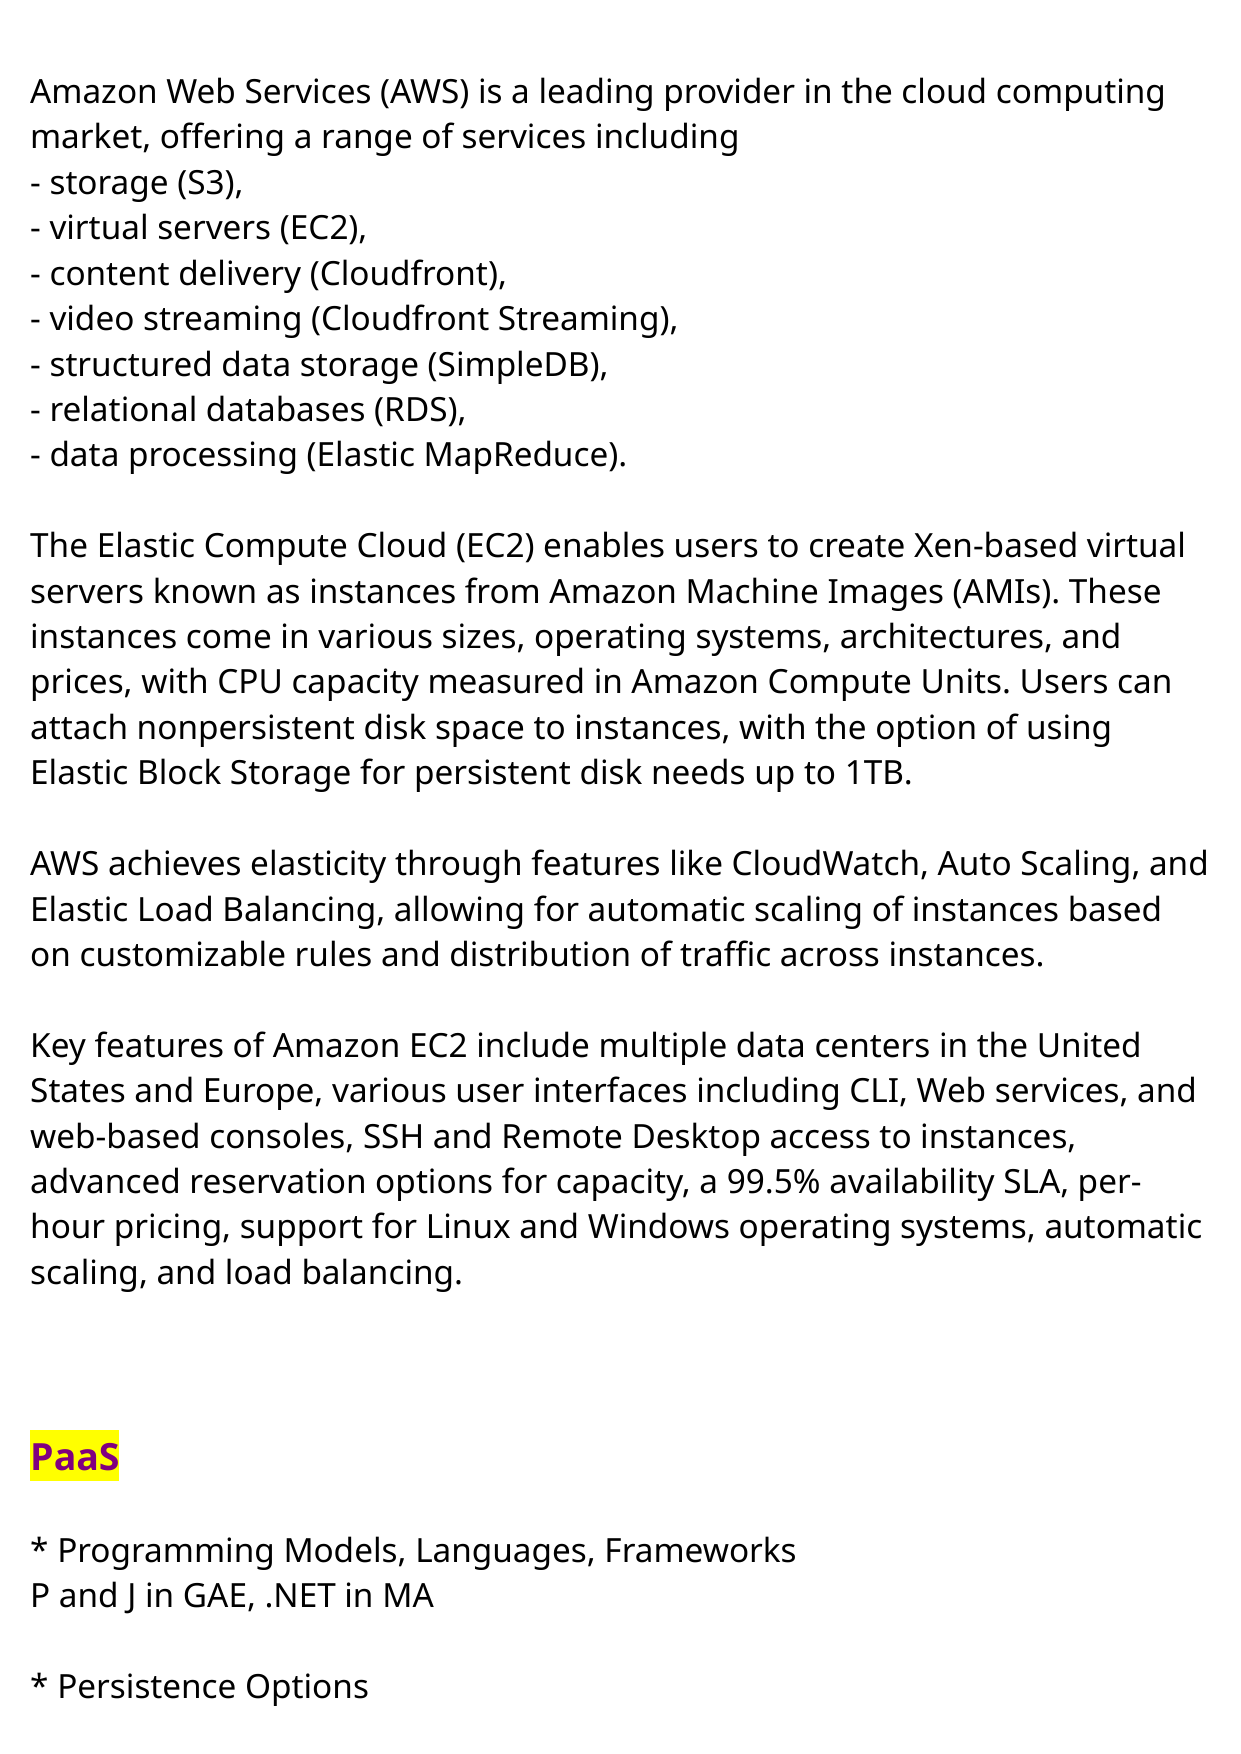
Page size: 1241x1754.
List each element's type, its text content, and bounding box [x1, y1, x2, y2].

subtitle AWS achieves elasticity through features like CloudWatch, Auto Scaling, and Elastic Load Balancing, allowing for automatic scaling of instances based on customizable rules and distribution of traffic across instances. [30, 840, 1211, 976]
subtitle - relational databases (RDS), [30, 386, 1211, 431]
subtitle * Programming Models, Languages, Frameworks [30, 1527, 1211, 1572]
subtitle P and J in GAE, .NET in MA [30, 1572, 1211, 1618]
subtitle - video streaming (Cloudfront Streaming), [30, 295, 1211, 340]
subtitle - data processing (Elastic MapReduce). [30, 431, 1211, 477]
subtitle - storage (S3), [30, 159, 1211, 204]
subtitle PaaS [30, 1430, 1211, 1481]
subtitle - content delivery (Cloudfront), [30, 249, 1211, 295]
subtitle - virtual servers (EC2), [30, 204, 1211, 249]
subtitle - structured data storage (SimpleDB), [30, 340, 1211, 386]
subtitle The Elastic Compute Cloud (EC2) enables users to create Xen-based virtual servers known as instances from Amazon Machine Images (AMIs). These instances come in various sizes, operating systems, architectures, and prices, with CPU capacity measured in Amazon Compute Units. Users can attach nonpersistent disk space to instances, with the option of using Elastic Block Storage for persistent disk needs up to 1TB. [30, 522, 1211, 794]
subtitle Key features of Amazon EC2 include multiple data centers in the United States and Europe, various user interfaces including CLI, Web services, and web-based consoles, SSH and Remote Desktop access to instances, advanced reservation options for capacity, a 99.5% availability SLA, per-hour pricing, support for Linux and Windows operating systems, automatic scaling, and load balancing. [30, 1022, 1211, 1294]
subtitle Amazon Web Services (AWS) is a leading provider in the cloud computing market, offering a range of services including [30, 68, 1211, 159]
subtitle * Persistence Options [30, 1663, 1211, 1708]
